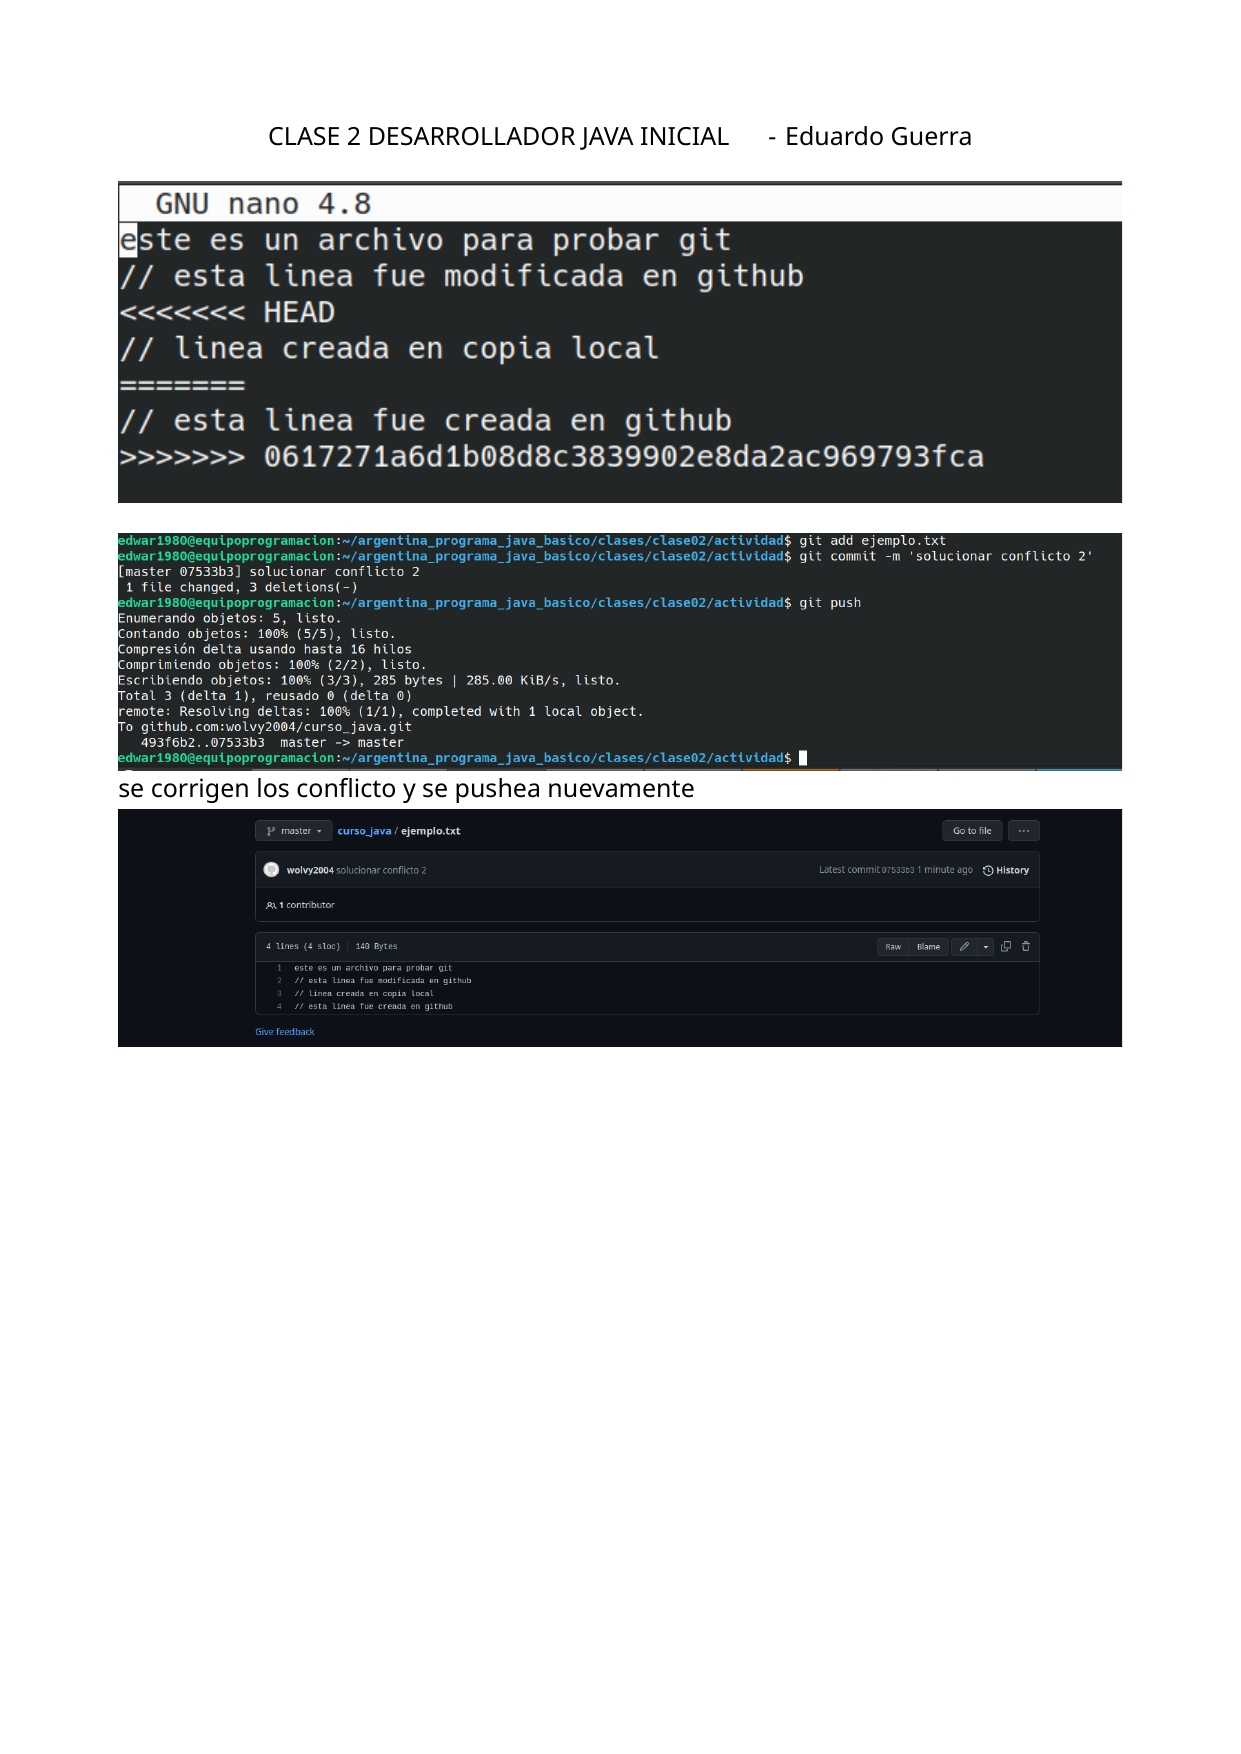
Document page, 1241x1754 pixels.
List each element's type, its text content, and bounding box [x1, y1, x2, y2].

text [118, 503, 1122, 533]
picture [118, 809, 1123, 1047]
picture [118, 533, 1123, 771]
text se corrigen los conflicto y se pushea nuevamente [118, 771, 1122, 804]
picture [118, 181, 1123, 503]
